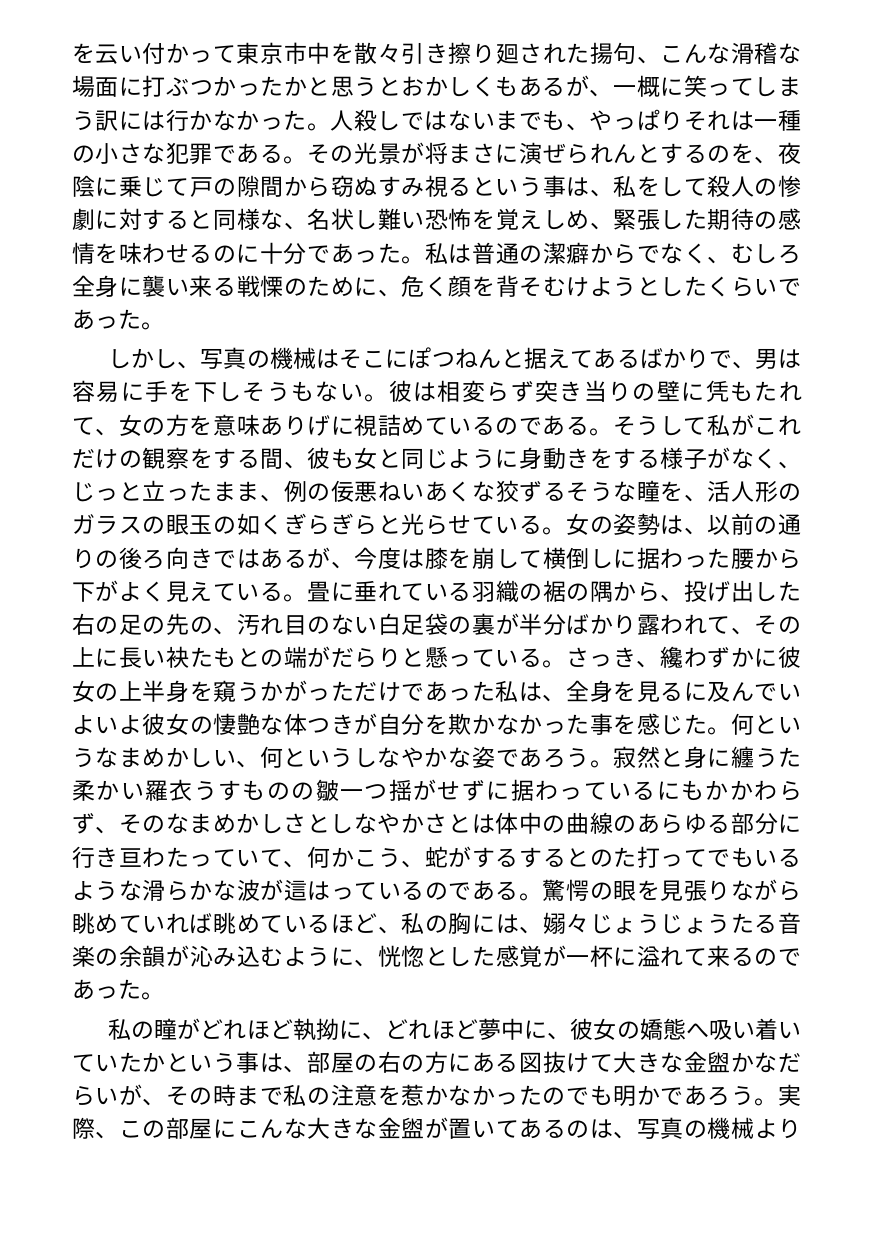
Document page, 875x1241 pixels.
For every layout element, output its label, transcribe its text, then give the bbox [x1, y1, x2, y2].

text しかし、写真の機械はそこにぽつねんと据えてあるばかりで、男は容易に手を下しそうもない。彼は相変らず突き当りの壁に凭もたれて、女の方を意味ありげに視詰めているのである。そうして私がこれだけの観察をする間、彼も女と同じように身動きをする様子がなく、じっと立ったまま、例の佞悪ねいあくな狡ずるそうな瞳を、活人形のガラスの眼玉の如くぎらぎらと光らせている。女の姿勢は、以前の通りの後ろ向きではあるが、今度は膝を崩して横倒しに据わった腰から下がよく見えている。畳に垂れている羽織の裾の隅から、投げ出した右の足の先の、汚れ目のない白足袋の裏が半分ばかり露われて、その上に長い袂たもとの端がだらりと懸っている。さっき、纔わずかに彼女の上半身を窺うかがっただけであった私は、全身を見るに及んでいよいよ彼女の悽艶な体つきが自分を欺かなかった事を感じた。何というなまめかしい、何というしなやかな姿であろう。寂然と身に纏うた柔かい羅衣うすものの皺一つ揺がせずに据わっているにもかかわらず、そのなまめかしさとしなやかさとは体中の曲線のあらゆる部分に行き亘わたっていて、何かこう、蛇がするするとのた打ってでもいるような滑らかな波が這はっているのである。驚愕の眼を見張りながら眺めていれば眺めているほど、私の胸には、嫋々じょうじょうたる音楽の余韻が沁み込むように、恍惚とした感覚が一杯に溢れて来るのであった。 [72, 341, 802, 1006]
text を云い付かって東京市中を散々引き擦り廻された揚句、こんな滑稽な場面に打ぶつかったかと思うとおかしくもあるが、一概に笑ってしまう訳には行かなかった。人殺しではないまでも、やっぱりそれは一種の小さな犯罪である。その光景が将まさに演ぜられんとするのを、夜陰に乗じて戸の隙間から窃ぬすみ視るという事は、私をして殺人の惨劇に対すると同様な、名状し難い恐怖を覚えしめ、緊張した期待の感情を味わせるのに十分であった。私は普通の潔癖からでなく、むしろ全身に襲い来る戦慄のために、危く顔を背そむけようとしたくらいであった。 [72, 36, 802, 335]
text 私の瞳がどれほど執拗に、どれほど夢中に、彼女の嬌態へ吸い着いていたかという事は、部屋の右の方にある図抜けて大きな金盥かなだらいが、その時まで私の注意を惹かなかったのでも明かであろう。実際、この部屋にこんな大きな金盥が置いてあるのは、写真の機械より [72, 1012, 802, 1144]
